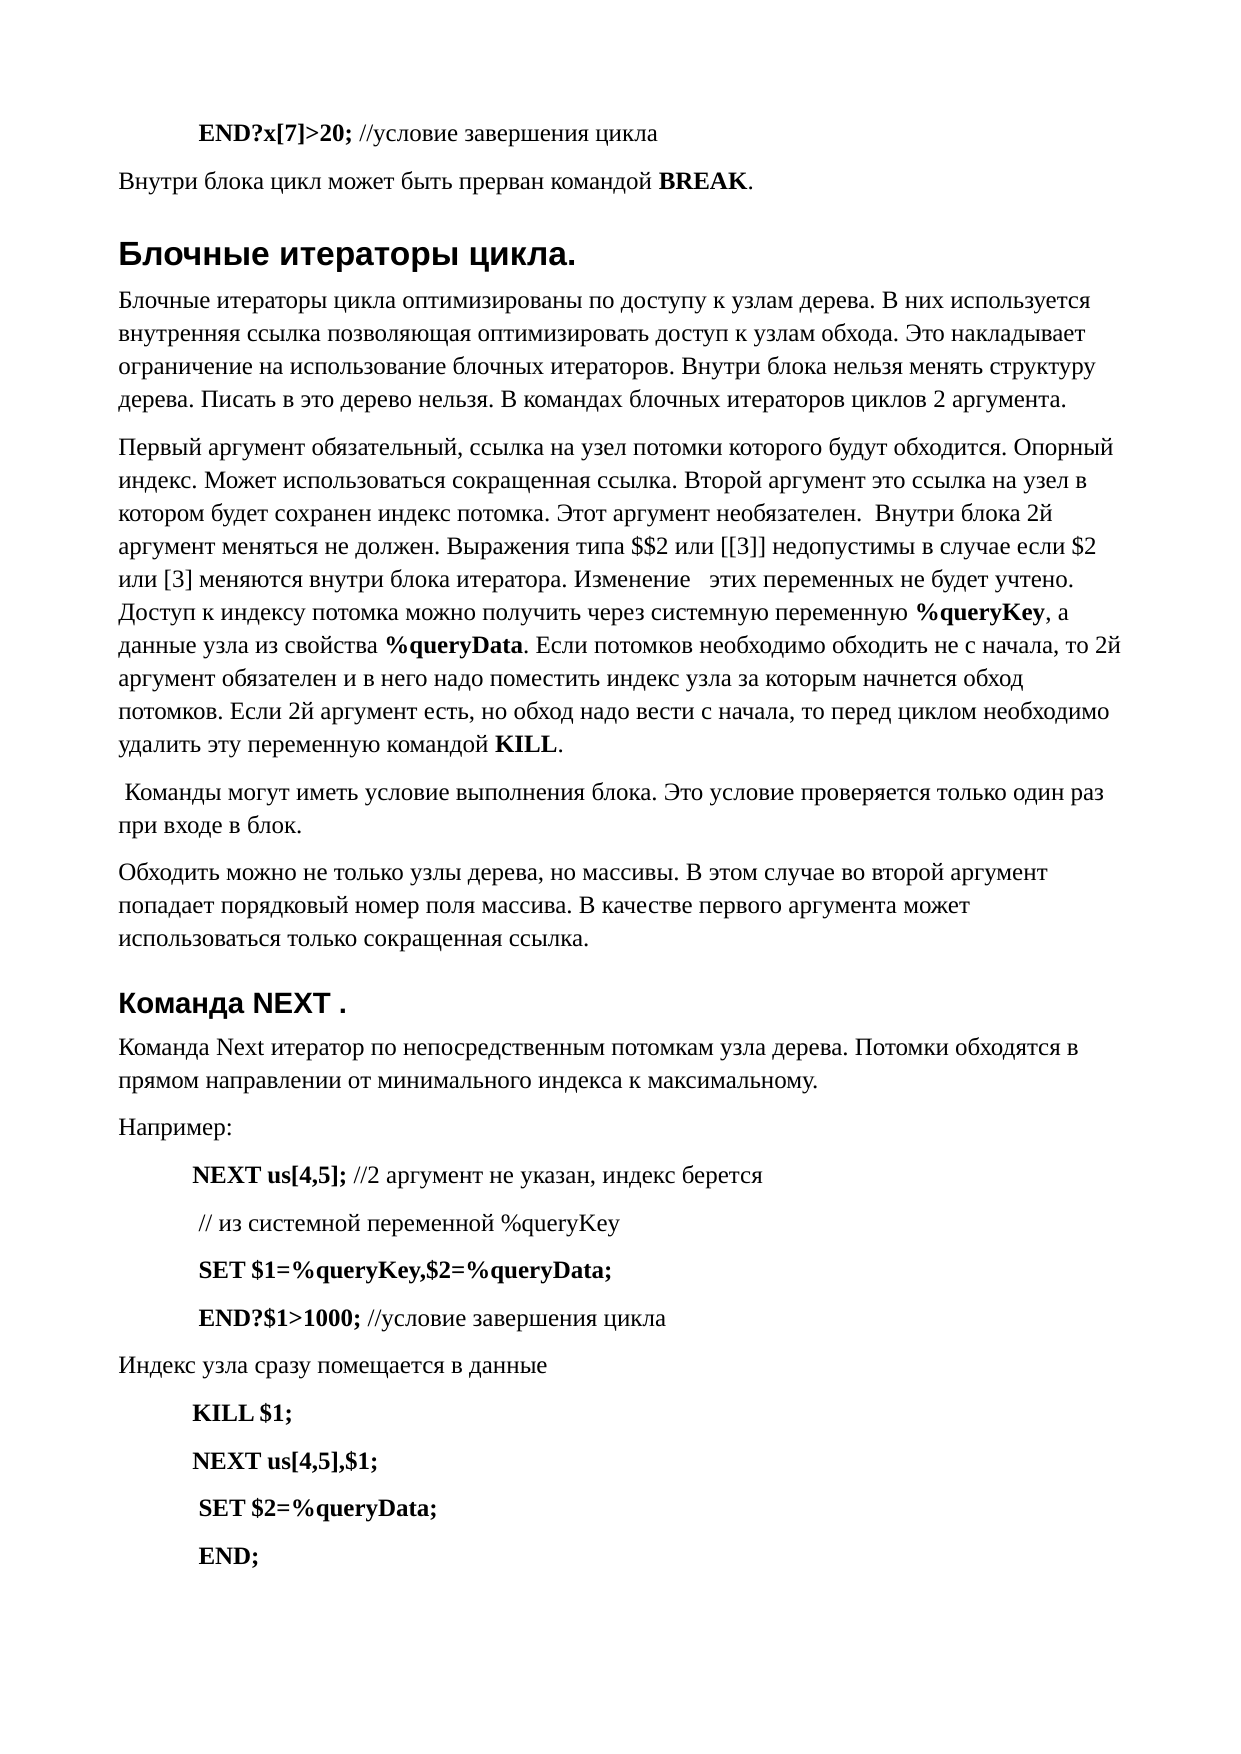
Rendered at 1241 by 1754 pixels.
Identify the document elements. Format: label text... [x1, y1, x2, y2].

text Блочные итераторы цикла оптимизированы по доступу к узлам дерева. В них используется внутренняя ссылка позволяющая оптимизировать доступ к узлам обхода. Это накладывает ограничение на использование блочных итераторов. Внутри блока нельзя менять структуру дерева. Писать в это дерево нельзя. В командах блочных итераторов циклов 2 аргумента. [118, 285, 1122, 413]
text SET $1=%queryKey,$2=%queryData; [118, 1255, 1122, 1284]
text Команда Next итератор по непосредственным потомкам узла дерева. Потомки обходятся в прямом направлении от минимального индекса к максимальному. [118, 1032, 1122, 1094]
text NEXT us[4,5],$1; [118, 1446, 1122, 1474]
subtitle Блочные итераторы цикла. [118, 234, 1122, 273]
text Внутри блока цикл может быть прерван командой BREAK. [118, 166, 1122, 194]
text Обходить можно не только узлы дерева, но массивы. В этом случае во второй аргумент попадает порядковый номер поля массива. В качестве первого аргумента может использоваться только сокращенная ссылка. [118, 857, 1122, 952]
text Например: [118, 1112, 1122, 1141]
subtitle Команда NEXT . [118, 986, 1122, 1019]
text KILL $1; [118, 1398, 1122, 1427]
text Индекс узла сразу помещается в данные [118, 1351, 1122, 1379]
text Первый аргумент обязательный, ссылка на узел потомки которого будут обходится. Опорный индекс. Может использоваться сокращенная ссылка. Второй аргумент это ссылка на узел в котором будет сохранен индекс потомка. Этот аргумент необязателен. Внутри блока 2й аргумент меняться не должен. Выражения типа $$2 или [[3]] недопустимы в случае если $2 или [3] меняются внутри блока итератора. Изменение этих переменных не будет учтено. Доступ к индексу потомка можно получить через системную переменную %queryKey, а данные узла из свойства %queryData. Если потомков необходимо обходить не с начала, то 2й аргумент обязателен и в него надо поместить индекс узла за которым начнется обход потомков. Если 2й аргумент есть, но обход надо вести с начала, то перед циклом необходимо удалить эту переменную командой KILL. [118, 432, 1122, 758]
text SET $2=%queryData; [118, 1493, 1122, 1522]
text Команды могут иметь условие выполнения блока. Это условие проверяется только один раз при входе в блок. [118, 777, 1122, 838]
text NEXT us[4,5]; //2 аргумент не указан, индекс берется [118, 1160, 1122, 1189]
text END; [118, 1541, 1122, 1570]
text END?$1>1000; //условие завершения цикла [118, 1303, 1122, 1332]
text END?x[7]>20; //условие завершения цикла [118, 118, 1122, 147]
text // из системной переменной %queryKey [118, 1208, 1122, 1236]
